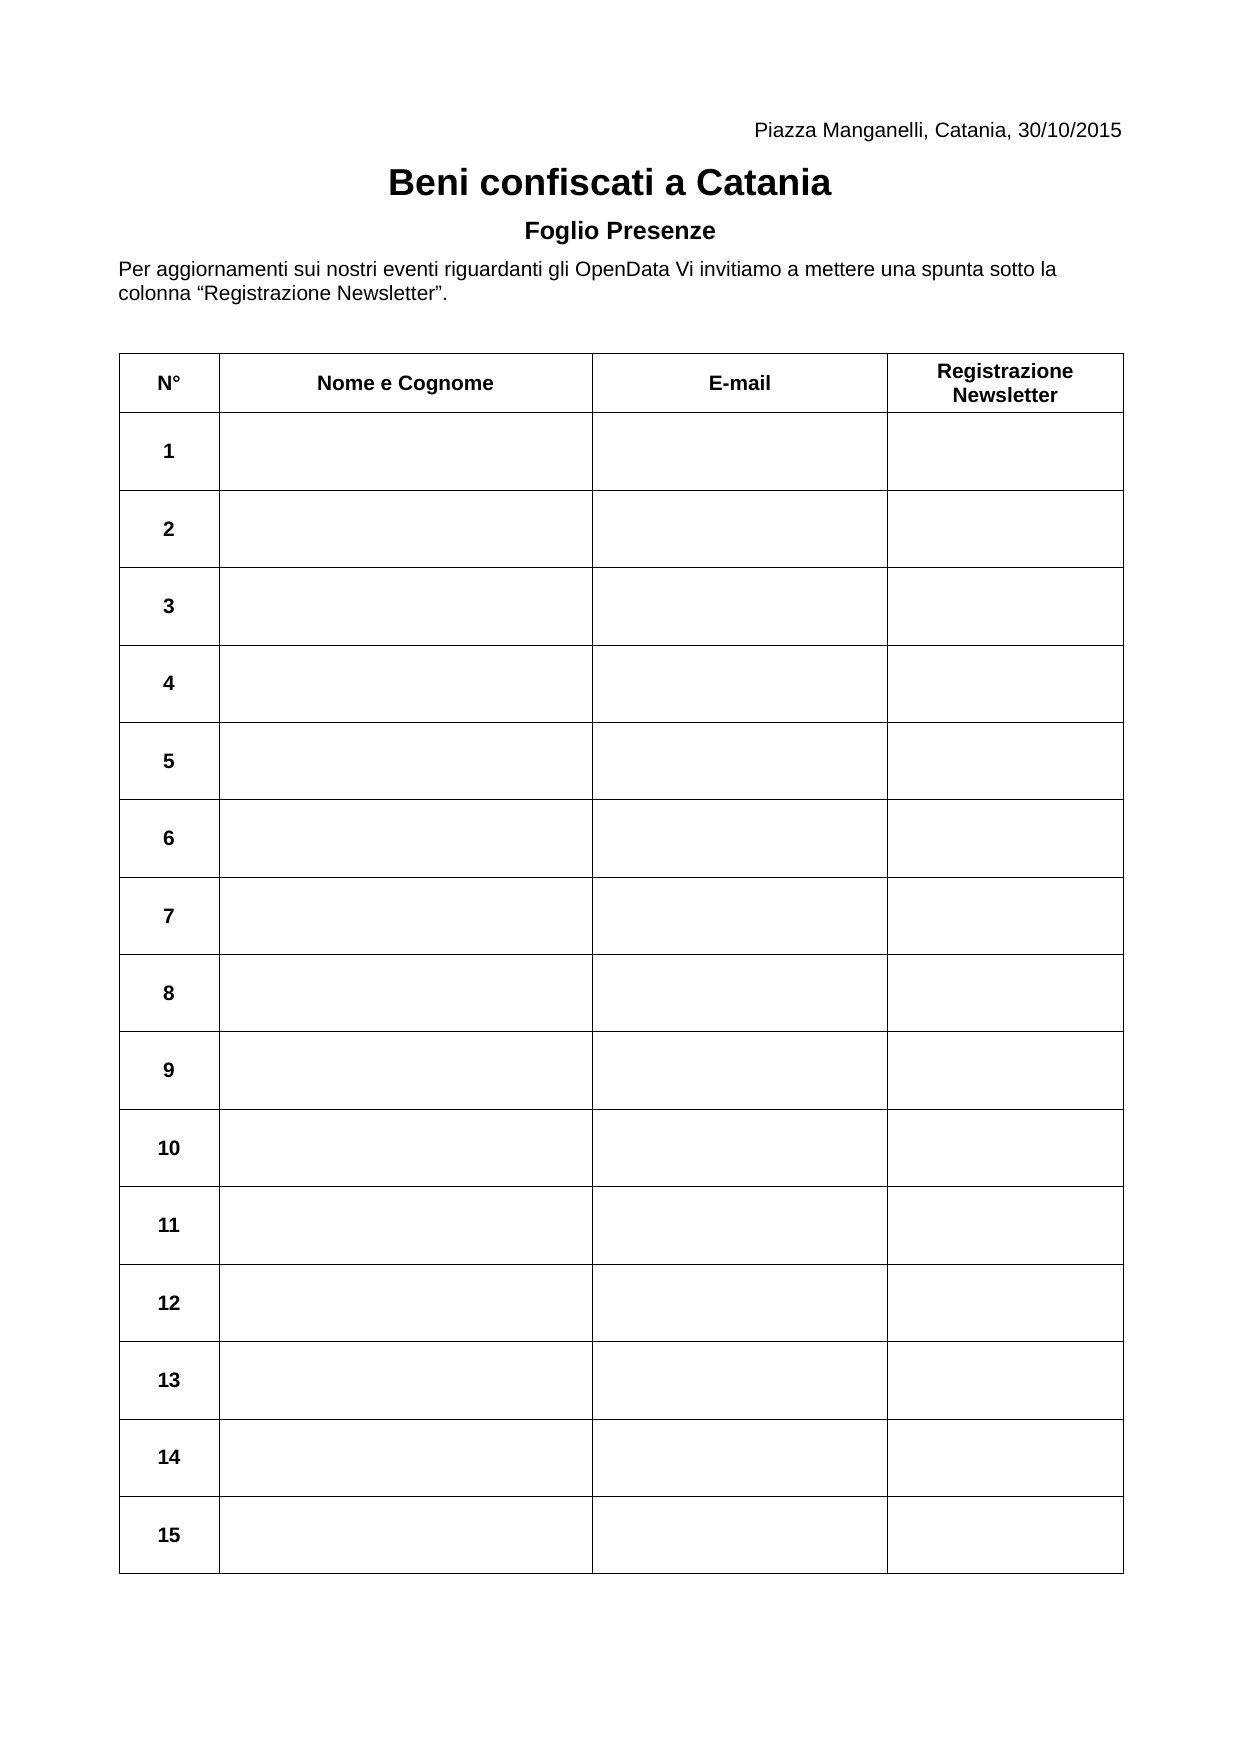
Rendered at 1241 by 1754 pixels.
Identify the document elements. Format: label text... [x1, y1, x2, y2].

table_cell [593, 878, 887, 954]
table_cell [220, 1187, 592, 1264]
table_cell [888, 1187, 1123, 1264]
table_cell [888, 1265, 1123, 1341]
table_cell 12 [120, 1265, 219, 1341]
table_header Nome e Cognome [220, 354, 592, 412]
table_cell [220, 491, 592, 567]
table_cell [220, 1110, 592, 1186]
table_cell [593, 1187, 887, 1264]
table_cell [220, 800, 592, 877]
table_cell 6 [120, 800, 219, 877]
table_cell [593, 1032, 887, 1109]
table_cell [888, 568, 1123, 644]
table_cell 10 [120, 1110, 219, 1186]
table_cell [593, 1342, 887, 1418]
table_cell [220, 1032, 592, 1109]
table_cell [593, 1497, 887, 1573]
table_cell [888, 1497, 1123, 1573]
table_cell [888, 723, 1123, 799]
table_cell [593, 646, 887, 722]
table_cell [220, 723, 592, 799]
table_cell 5 [120, 723, 219, 799]
table_cell [220, 878, 592, 954]
table_header Registrazione Newsletter [888, 354, 1123, 412]
table_cell [220, 1342, 592, 1418]
table_cell 2 [120, 491, 219, 567]
table_cell 8 [120, 955, 219, 1031]
table_cell [220, 1265, 592, 1341]
table_cell [593, 955, 887, 1031]
table_cell [220, 413, 592, 490]
table_cell 3 [120, 568, 219, 644]
table_cell 9 [120, 1032, 219, 1109]
table_cell 14 [120, 1420, 219, 1496]
table_cell [888, 1342, 1123, 1418]
table_cell [593, 1110, 887, 1186]
table_header N° [120, 354, 219, 412]
table_cell [888, 878, 1123, 954]
table_cell 11 [120, 1187, 219, 1264]
table_cell [593, 413, 887, 490]
table_cell [888, 1032, 1123, 1109]
table_cell [220, 1420, 592, 1496]
table_cell [220, 955, 592, 1031]
table_cell 15 [120, 1497, 219, 1573]
text Piazza Manganelli, Catania, 30/10/2015 [118, 118, 1122, 142]
table_cell [220, 568, 592, 644]
table_cell [593, 800, 887, 877]
text Beni confiscati a Catania [118, 161, 1122, 204]
table_cell [888, 1110, 1123, 1186]
table_cell 13 [120, 1342, 219, 1418]
table_cell [888, 1420, 1123, 1496]
table_cell [888, 646, 1123, 722]
table_cell [593, 491, 887, 567]
table_cell 4 [120, 646, 219, 722]
table_cell [593, 568, 887, 644]
table_cell [888, 800, 1123, 877]
table_cell [593, 1420, 887, 1496]
table_cell [888, 413, 1123, 490]
table_cell [593, 723, 887, 799]
table_header E-mail [593, 354, 887, 412]
table_cell [220, 646, 592, 722]
text Foglio Presenze [118, 216, 1122, 245]
table_cell [220, 1497, 592, 1573]
table_cell 7 [120, 878, 219, 954]
table_cell [888, 491, 1123, 567]
table_cell [888, 955, 1123, 1031]
table_cell 1 [120, 413, 219, 490]
text Per aggiornamenti sui nostri eventi riguardanti gli OpenData Vi invitiamo a mettere una spunta sotto la colonna “Registrazione Newsletter”. [118, 257, 1122, 305]
table_cell [593, 1265, 887, 1341]
